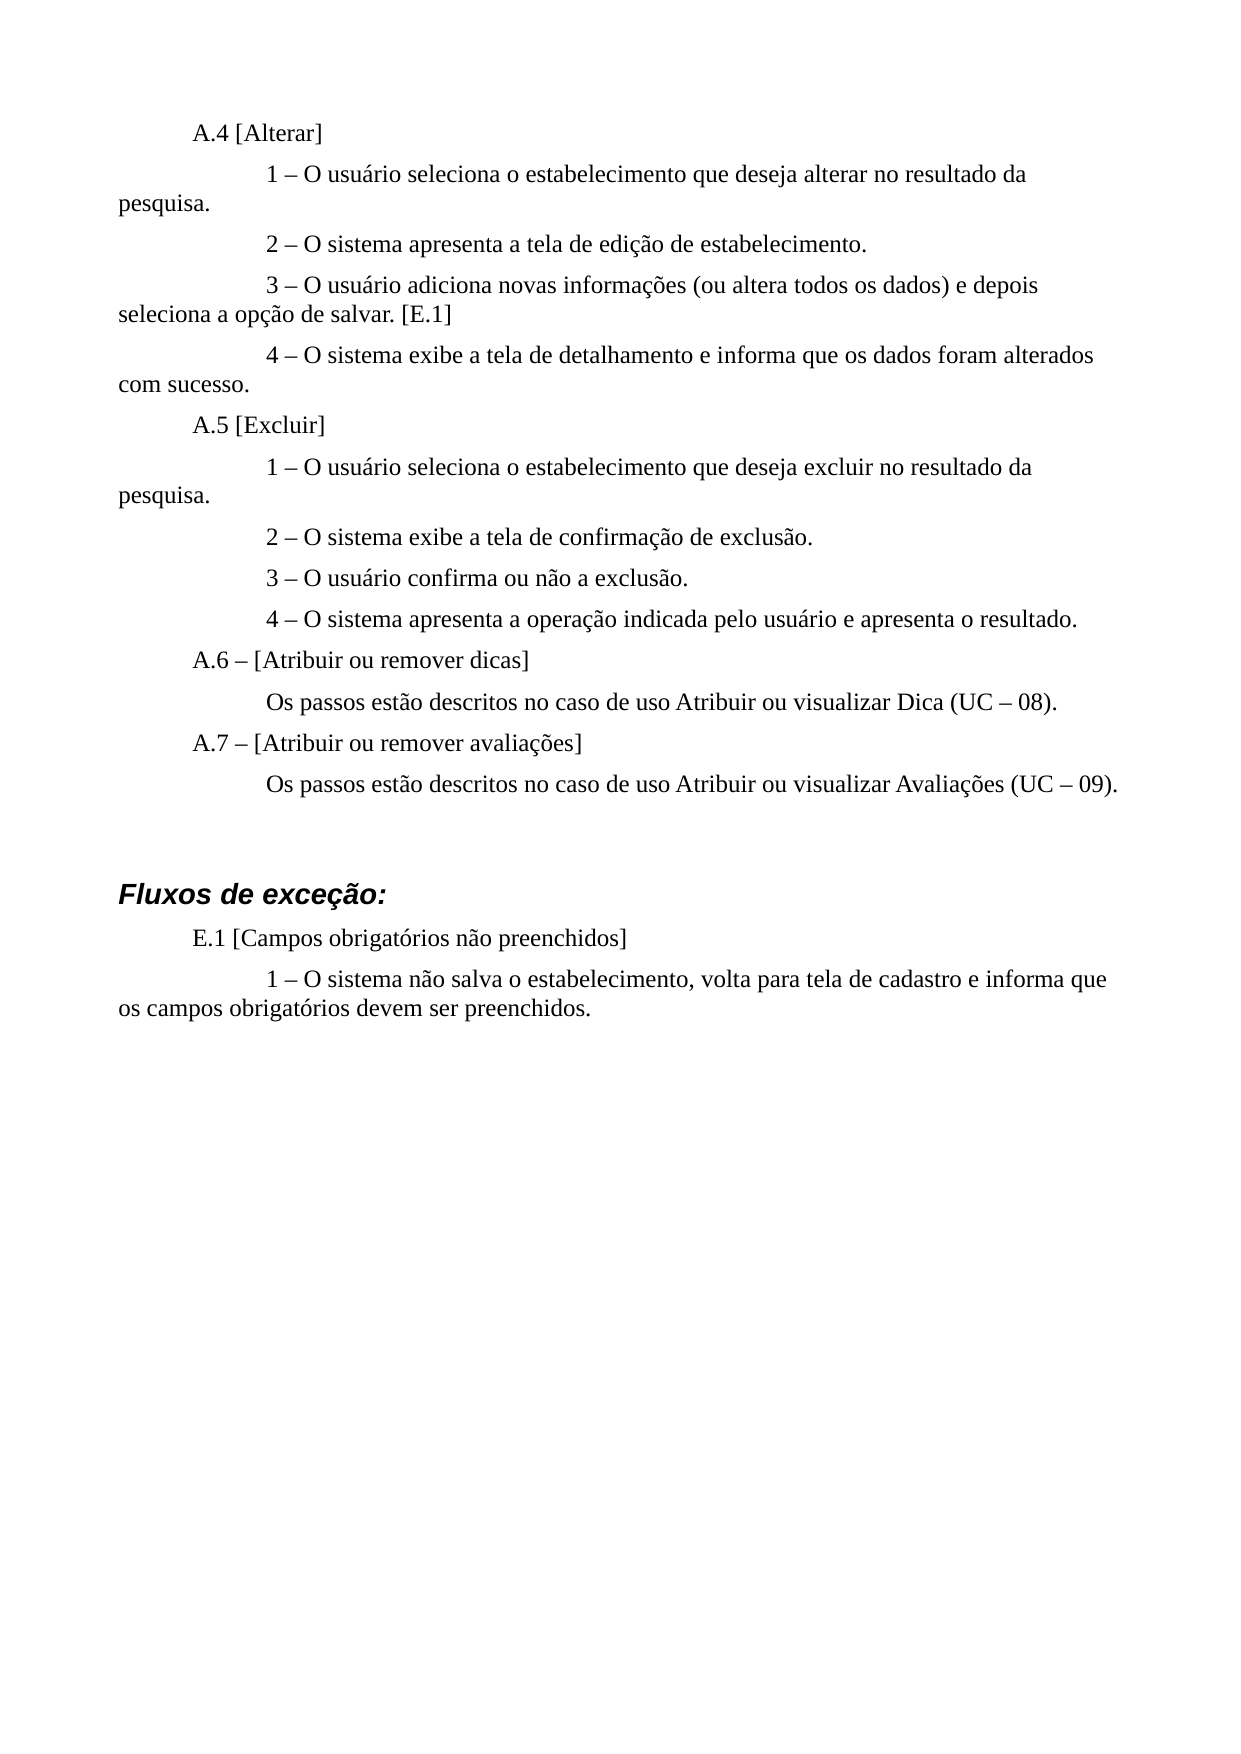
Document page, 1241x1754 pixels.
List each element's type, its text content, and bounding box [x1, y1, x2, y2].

text 4 – O sistema exibe a tela de detalhamento e informa que os dados foram alterados com sucesso. [118, 341, 1122, 398]
text 4 – O sistema apresenta a operação indicada pelo usuário e apresenta o resultado. [118, 604, 1122, 633]
text Os passos estão descritos no caso de uso Atribuir ou visualizar Avaliações (UC – 09). [118, 769, 1122, 798]
text 2 – O sistema apresenta a tela de edição de estabelecimento. [118, 229, 1122, 258]
text A.5 [Excluir] [118, 411, 1122, 439]
text A.4 [Alterar] [118, 118, 1122, 147]
text 1 – O usuário seleciona o estabelecimento que deseja excluir no resultado da pesquisa. [118, 452, 1122, 509]
text 3 – O usuário confirma ou não a exclusão. [118, 563, 1122, 592]
text A.6 – [Atribuir ou remover dicas] [118, 646, 1122, 674]
text 1 – O usuário seleciona o estabelecimento que deseja alterar no resultado da pesquisa. [118, 159, 1122, 217]
text A.7 – [Atribuir ou remover avaliações] [118, 728, 1122, 757]
text 3 – O usuário adiciona novas informações (ou altera todos os dados) e depois seleciona a opção de salvar. [E.1] [118, 271, 1122, 328]
text 1 – O sistema não salva o estabelecimento, volta para tela de cadastro e informa que os campos obrigatórios devem ser preenchidos. [118, 964, 1122, 1022]
text Os passos estão descritos no caso de uso Atribuir ou visualizar Dica (UC – 08). [118, 687, 1122, 716]
text 2 – O sistema exibe a tela de confirmação de exclusão. [118, 522, 1122, 551]
text E.1 [Campos obrigatórios não preenchidos] [118, 923, 1122, 952]
subtitle Fluxos de exceção: [118, 877, 1122, 910]
